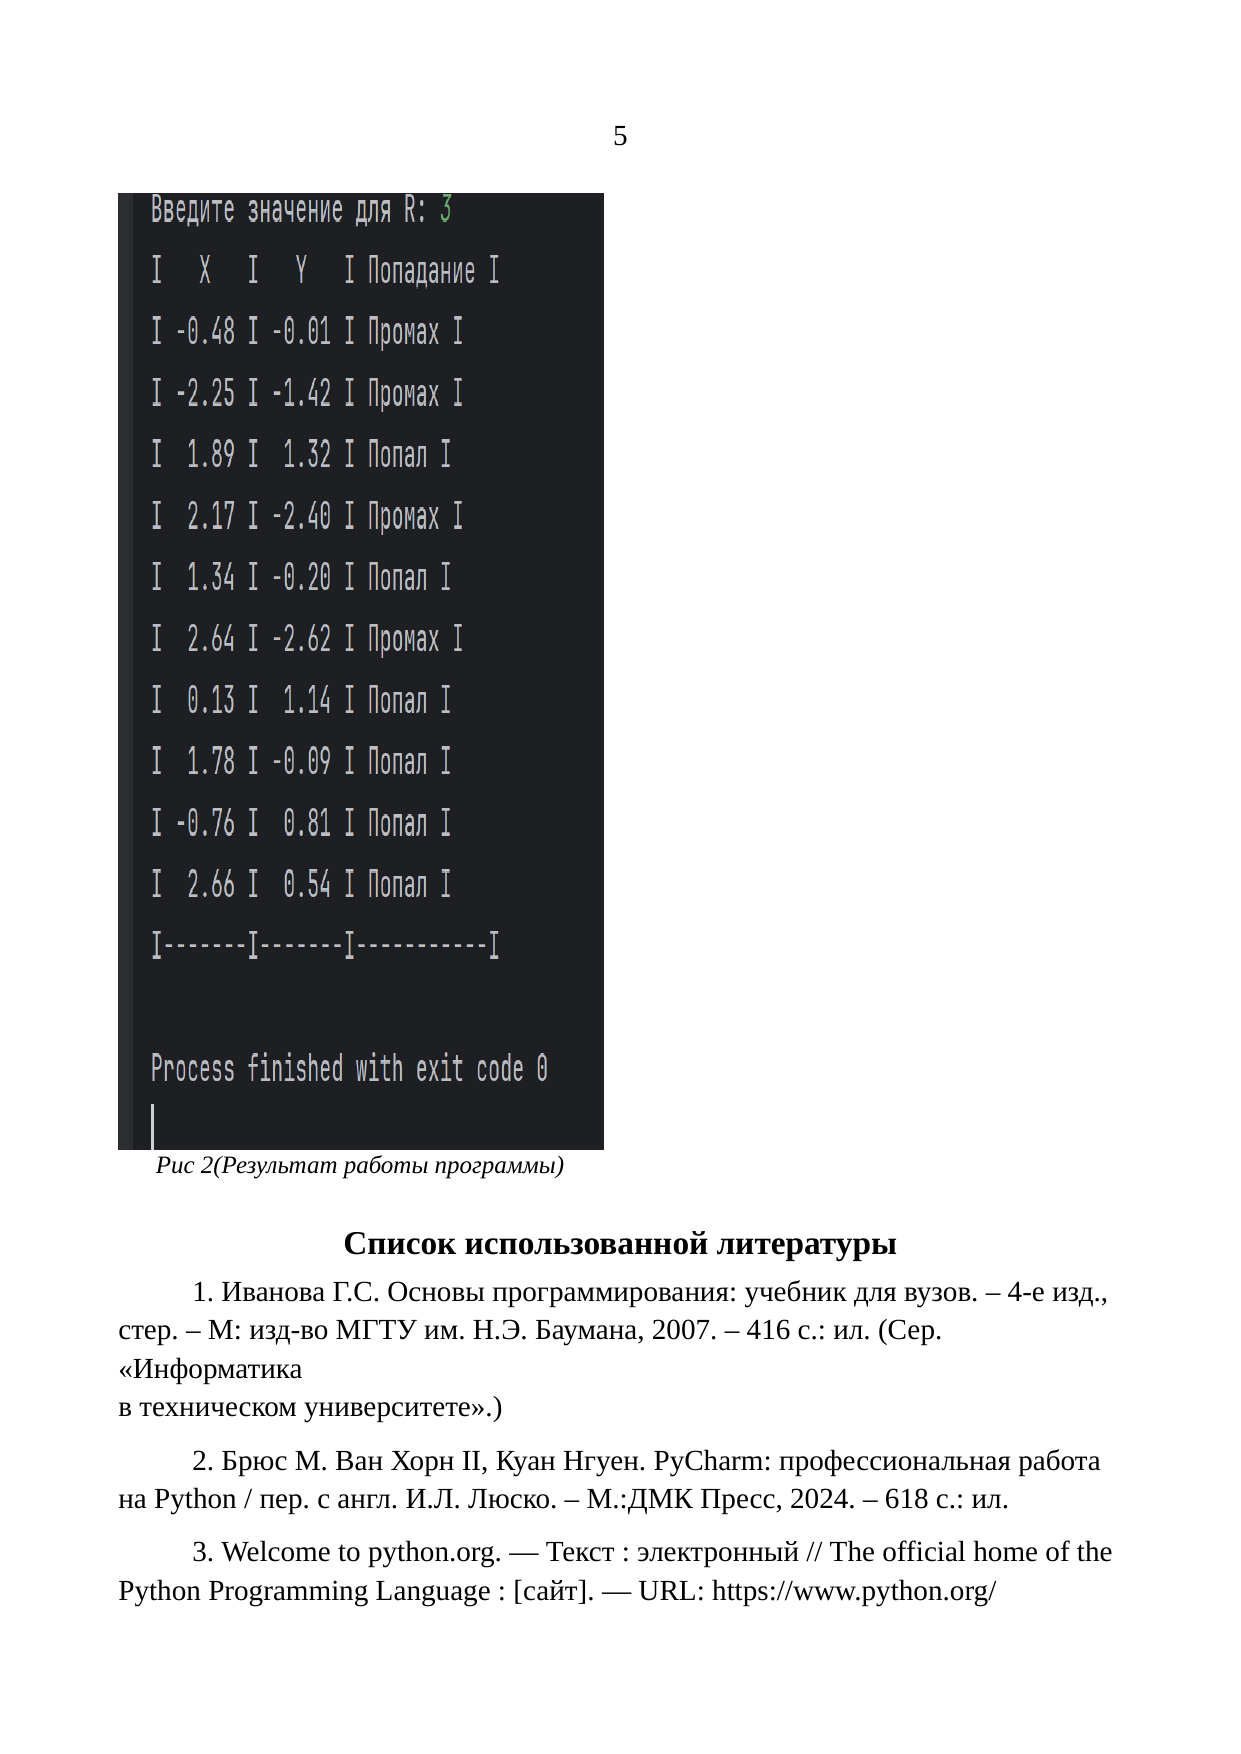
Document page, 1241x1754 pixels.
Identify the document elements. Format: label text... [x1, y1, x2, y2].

picture [118, 193, 604, 1150]
list Брюс М. Ван Хорн II, Куан Нгуен. PyCharm: профессиональная работа на Python / пер. с англ. И.Л. Люско. – М.:ДМК Пресс, 2024. – 618 с.: ил. [118, 1443, 1122, 1515]
text Рис 2(Результат работы программы) [118, 1150, 604, 1178]
subtitle Список использованной литературы [118, 1223, 1122, 1261]
list Welcome to python.org. — Текст : электронный // The official home of the Python Programming Language : [сайт]. — URL: https://www.python.org/ [118, 1534, 1122, 1606]
list Иванова Г.С. Основы программирования: учебник для вузов. – 4-е изд., стер. – М: изд-во МГТУ им. Н.Э. Баумана, 2007. – 416 с.: ил. (Сер. «Информатика в техническом университете».) [118, 1274, 1122, 1423]
